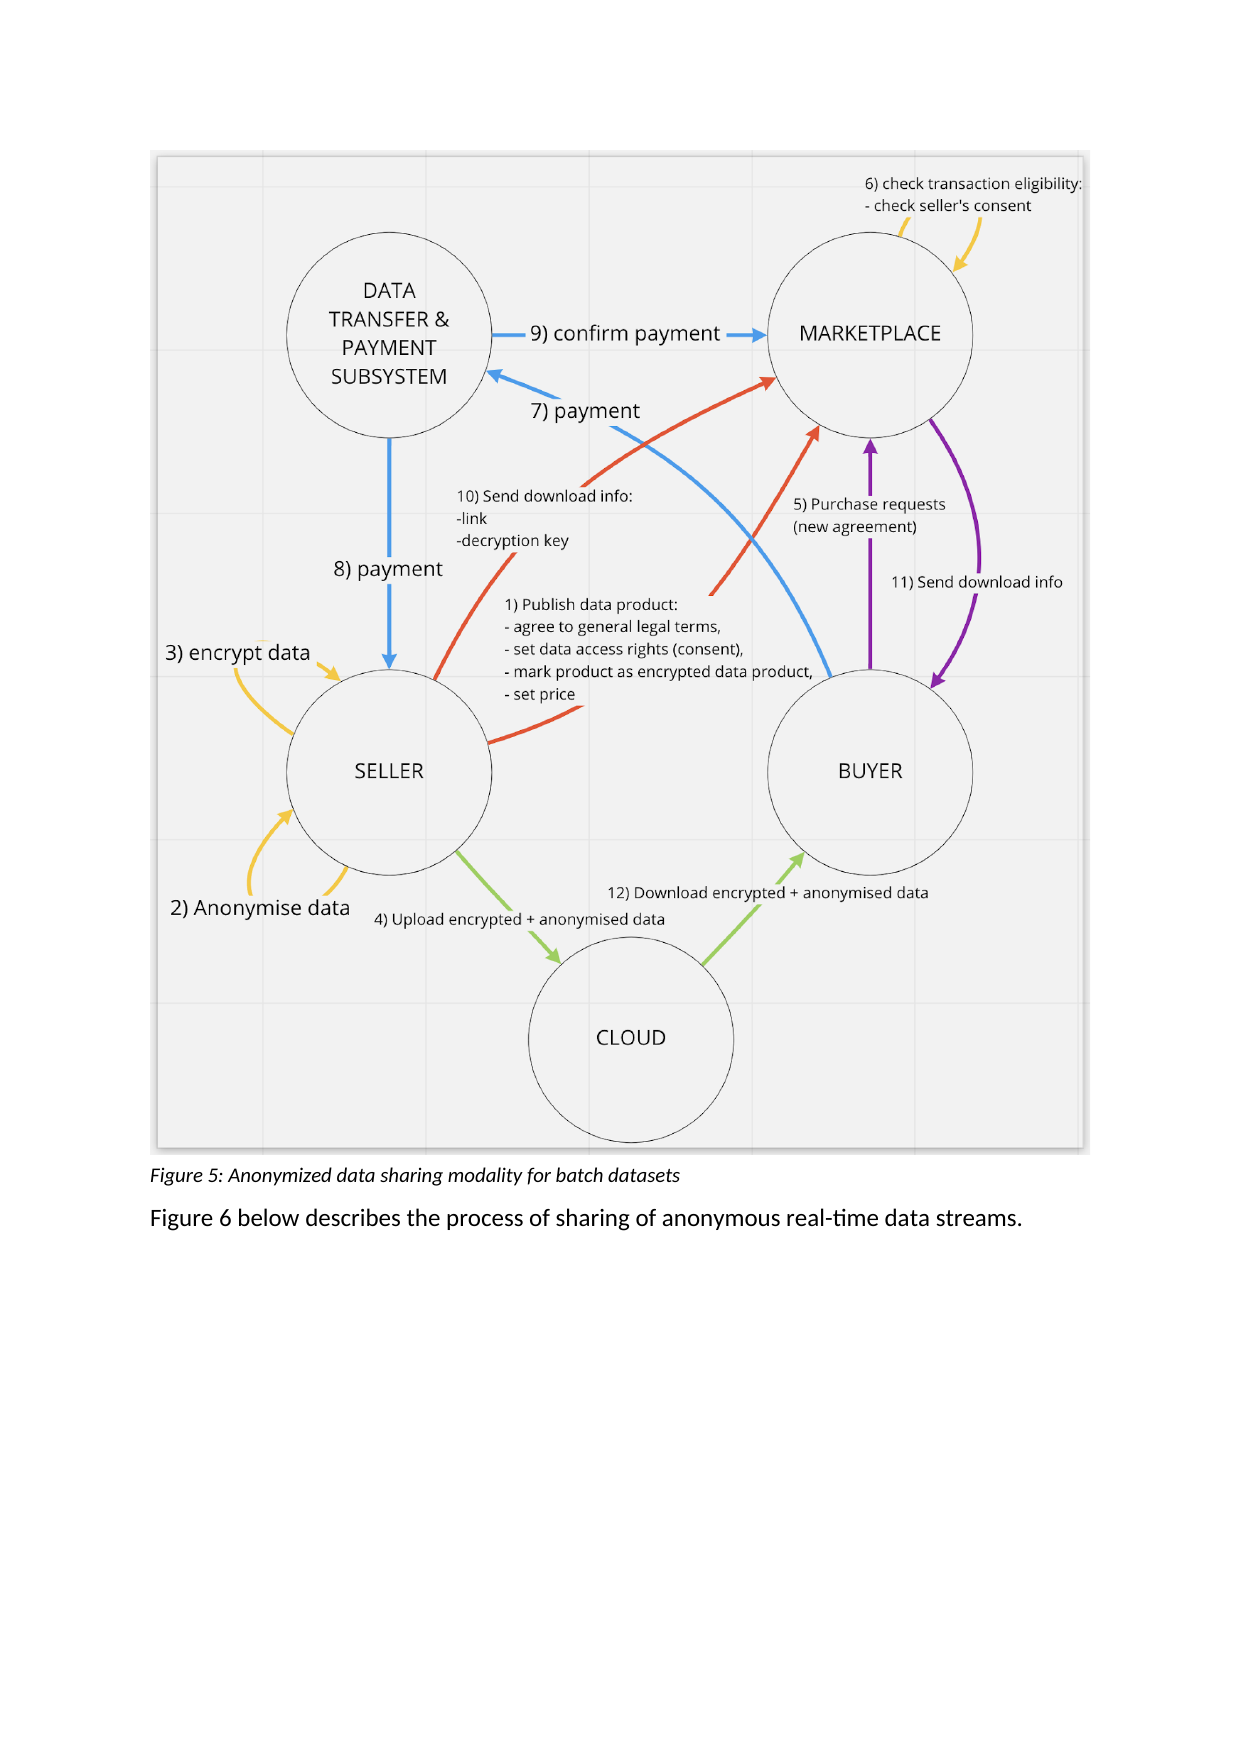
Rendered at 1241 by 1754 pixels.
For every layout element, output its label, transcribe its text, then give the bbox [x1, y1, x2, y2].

picture [150, 150, 1091, 1155]
text Figure 6 below describes the process of sharing of anonymous real-time data streams. [150, 1202, 1090, 1232]
text Figure 5: Anonymized data sharing modality for batch datasets [150, 1162, 1090, 1188]
